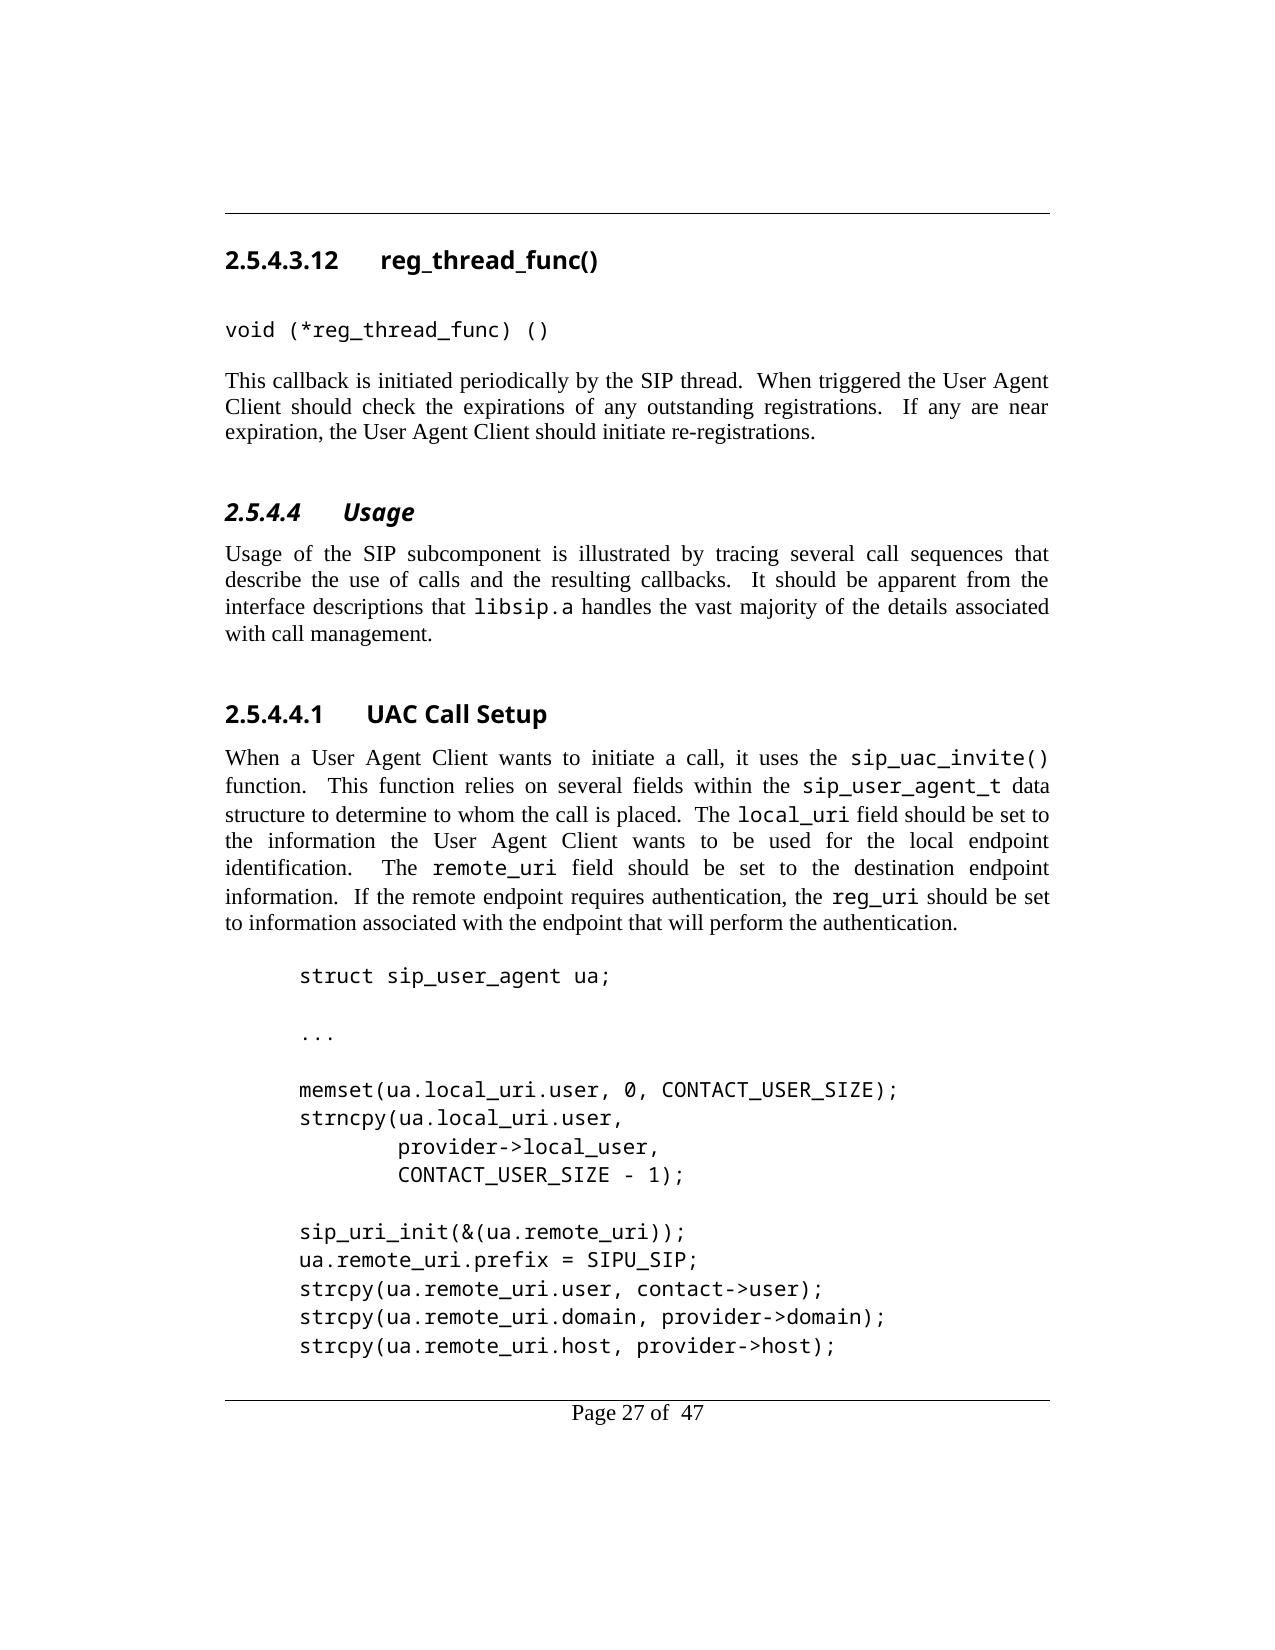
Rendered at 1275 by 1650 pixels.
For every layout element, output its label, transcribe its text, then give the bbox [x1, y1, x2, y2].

text When a User Agent Client wants to initiate a call, it uses the sip_uac_invite() function. This function relies on several fields within the sip_user_agent_t data structure to determine to whom the call is placed. The local_uri field should be set to the information the User Agent Client wants to be used for the local endpoint identification. The remote_uri field should be set to the destination endpoint information. If the remote endpoint requires authentication, the reg_uri should be set to information associated with the endpoint that will perform the authentication. [225, 743, 1050, 936]
text strncpy(ua.local_uri.user, [225, 1103, 1050, 1132]
subtitle reg_thread_func() [225, 243, 1050, 277]
subtitle UAC Call Setup [225, 697, 1050, 730]
text provider->local_user, [225, 1132, 1050, 1160]
text strcpy(ua.remote_uri.domain, provider->domain); [225, 1302, 1050, 1331]
text strcpy(ua.remote_uri.user, contact->user); [225, 1274, 1050, 1302]
text Usage of the SIP subcomponent is illustrated by tracing several call sequences that describe the use of calls and the resulting callbacks. It should be apparent from the interface descriptions that libsip.a handles the vast majority of the details associated with call management. [225, 541, 1050, 646]
subtitle Usage [225, 495, 1050, 529]
text strcpy(ua.remote_uri.host, provider->host); [225, 1331, 1050, 1359]
text ua.remote_uri.prefix = SIPU_SIP; [225, 1246, 1050, 1274]
text ... [225, 1018, 1050, 1047]
text CONTACT_USER_SIZE - 1); [225, 1160, 1050, 1189]
text struct sip_user_agent ua; [225, 961, 1050, 990]
text sip_uri_init(&(ua.remote_uri)); [225, 1217, 1050, 1246]
text void (*reg_thread_func) () [225, 315, 1050, 343]
text memset(ua.local_uri.user, 0, CONTACT_USER_SIZE); [225, 1075, 1050, 1103]
text This callback is initiated periodically by the SIP thread. When triggered the User Agent Client should check the expirations of any outstanding registrations. If any are near expiration, the User Agent Client should initiate re-registrations. [225, 368, 1050, 445]
